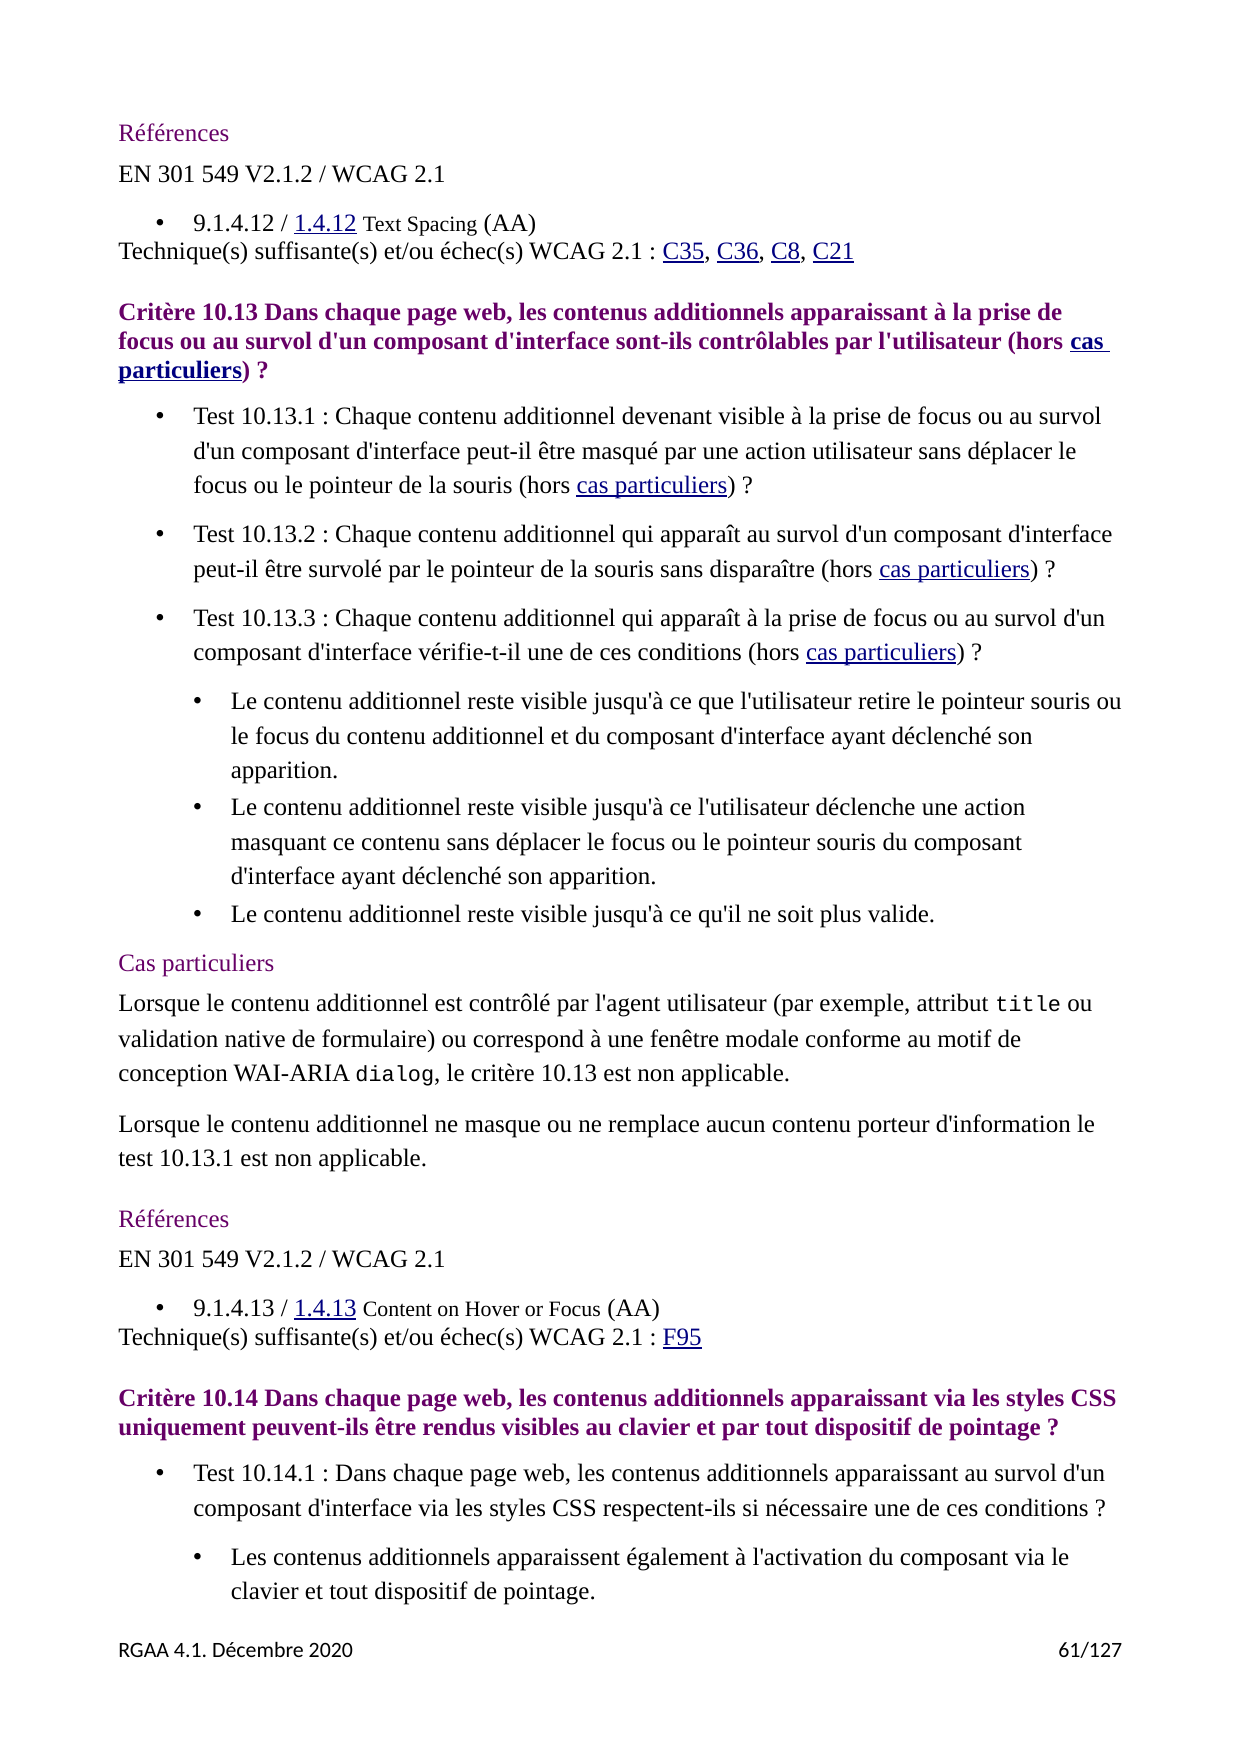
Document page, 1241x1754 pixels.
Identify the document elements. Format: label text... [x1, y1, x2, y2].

subtitle Critère 10.14 Dans chaque page web, les contenus additionnels apparaissant via les styles CSS uniquement peuvent-ils être rendus visibles au clavier et par tout dispositif de pointage ? [118, 1383, 1122, 1441]
list Test 10.13.2 : Chaque contenu additionnel qui apparaît au survol d'un composant d'interface peut-il être survolé par le pointeur de la souris sans disparaître (hors cas particuliers) ? [156, 519, 1122, 582]
subtitle Références [118, 1204, 1122, 1233]
list Le contenu additionnel reste visible jusqu'à ce que l'utilisateur retire le pointeur souris ou le focus du contenu additionnel et du composant d'interface ayant déclenché son apparition. [193, 686, 1122, 784]
text Lorsque le contenu additionnel ne masque ou ne remplace aucun contenu porteur d'information le test 10.13.1 est non applicable. [118, 1109, 1122, 1172]
text EN 301 549 V2.1.2 / WCAG 2.1 [118, 1244, 1122, 1273]
subtitle Références [118, 118, 1122, 147]
list Test 10.13.3 : Chaque contenu additionnel qui apparaît à la prise de focus ou au survol d'un composant d'interface vérifie-t-il une de ces conditions (hors cas particuliers) ? [156, 603, 1122, 666]
list Test 10.13.1 : Chaque contenu additionnel devenant visible à la prise de focus ou au survol d'un composant d'interface peut-il être masqué par une action utilisateur sans déplacer le focus ou le pointeur de la souris (hors cas particuliers) ? [156, 401, 1122, 499]
list Les contenus additionnels apparaissent également à l'activation du composant via le clavier et tout dispositif de pointage. [193, 1542, 1122, 1605]
list Le contenu additionnel reste visible jusqu'à ce l'utilisateur déclenche une action masquant ce contenu sans déplacer le focus ou le pointeur souris du composant d'interface ayant déclenché son apparition. [193, 792, 1122, 890]
text Technique(s) suffisante(s) et/ou échec(s) WCAG 2.1 : F95 [118, 1322, 1122, 1351]
list Test 10.14.1 : Dans chaque page web, les contenus additionnels apparaissant au survol d'un composant d'interface via les styles CSS respectent-ils si nécessaire une de ces conditions ? [156, 1458, 1122, 1522]
text EN 301 549 V2.1.2 / WCAG 2.1 [118, 159, 1122, 187]
list 9.1.4.12 / 1.4.12 Text Spacing (AA) [156, 208, 1122, 236]
list 9.1.4.13 / 1.4.13 Content on Hover or Focus (AA) [156, 1293, 1122, 1322]
list Le contenu additionnel reste visible jusqu'à ce qu'il ne soit plus valide. [193, 899, 1122, 927]
text Lorsque le contenu additionnel est contrôlé par l'agent utilisateur (par exemple, attribut title ou validation native de formulaire) ou correspond à une fenêtre modale conforme au motif de conception WAI-ARIA dialog, le critère 10.13 est non applicable. [118, 988, 1122, 1088]
text Technique(s) suffisante(s) et/ou échec(s) WCAG 2.1 : C35, C36, C8, C21 [118, 236, 1122, 265]
subtitle Critère 10.13 Dans chaque page web, les contenus additionnels apparaissant à la prise de focus ou au survol d'un composant d'interface sont-ils contrôlables par l'utilisateur (hors cas particuliers) ? [118, 297, 1122, 383]
subtitle Cas particuliers [118, 948, 1122, 976]
